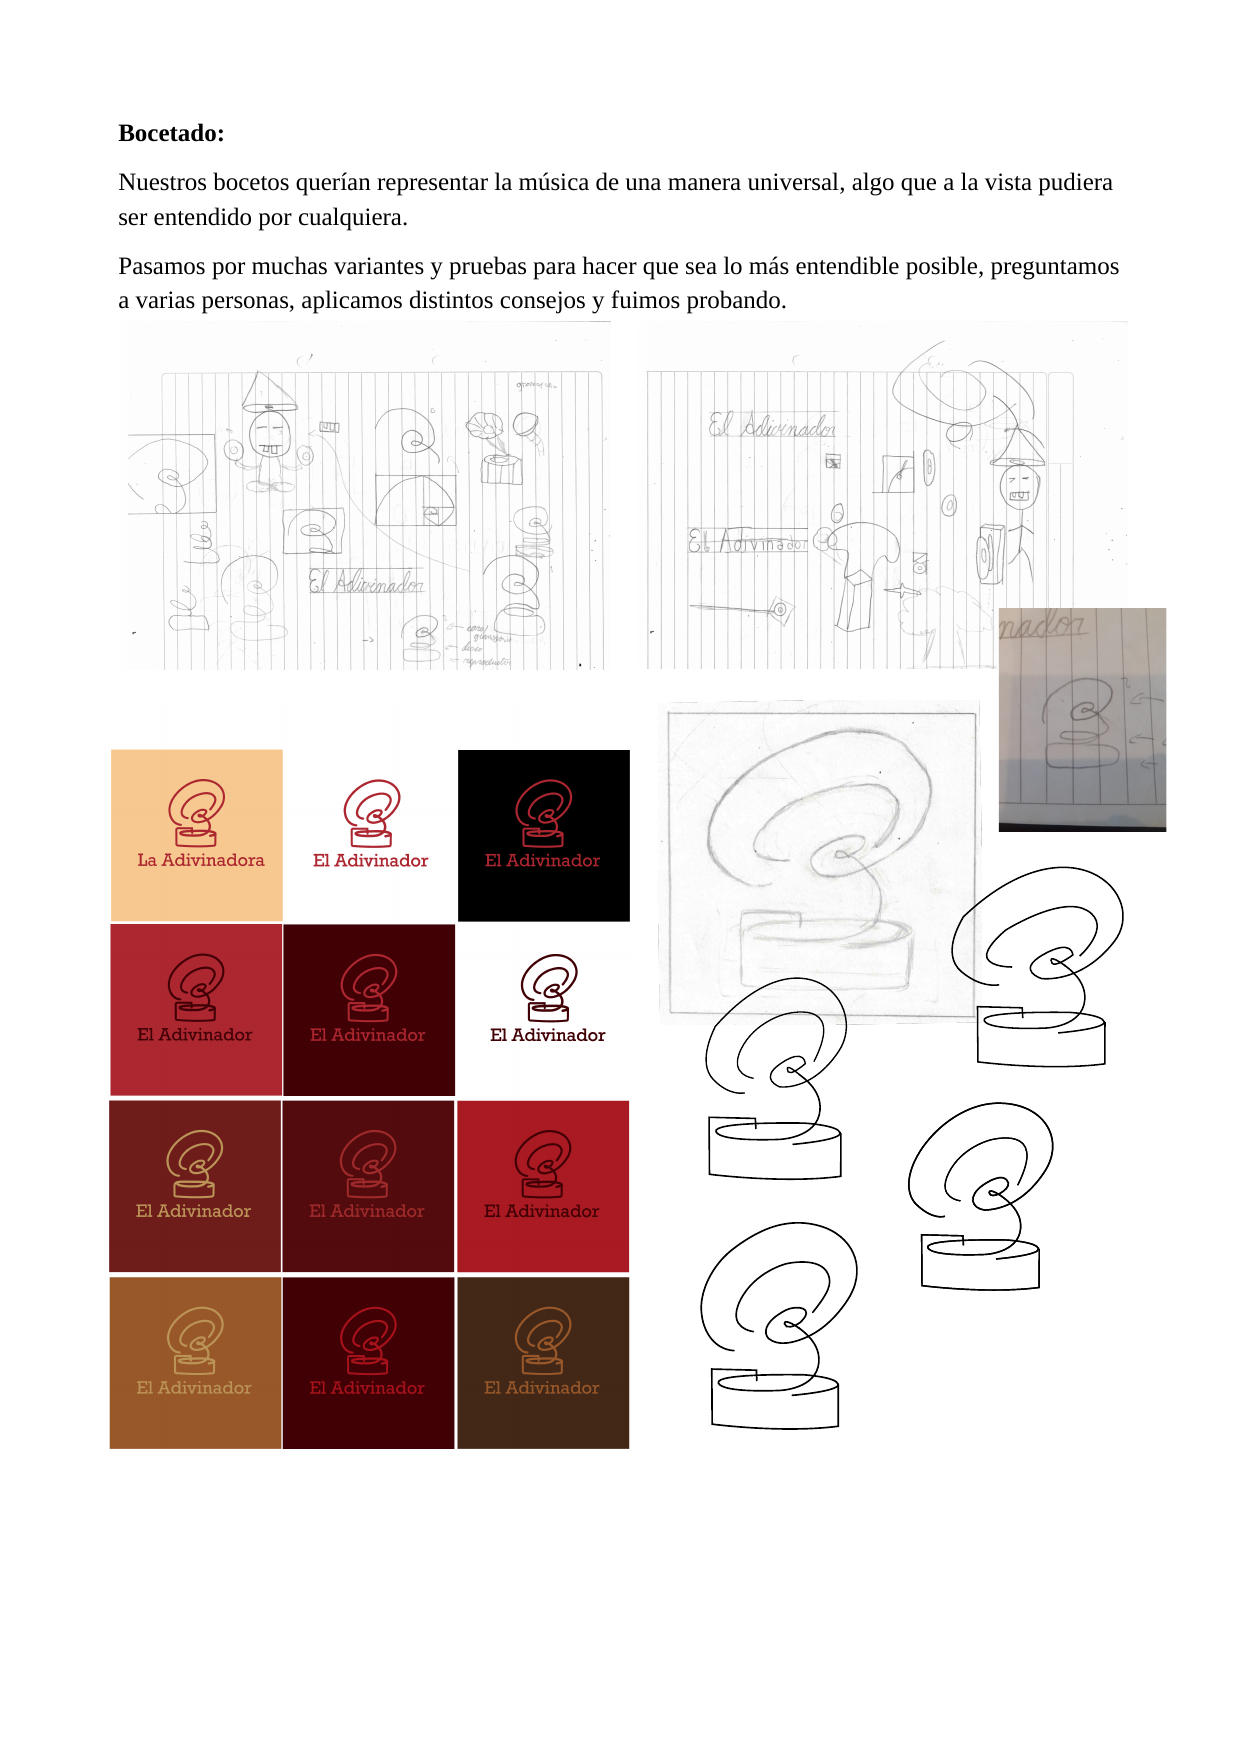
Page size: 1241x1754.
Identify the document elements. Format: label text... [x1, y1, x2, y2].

text Pasamos por muchas variantes y pruebas para hacer que sea lo más entendible posible, preguntamos a varias personas, aplicamos distintos consejos y fuimos probando. [118, 251, 1122, 314]
picture [102, 703, 636, 1458]
picture [636, 321, 1167, 832]
picture [657, 700, 982, 1025]
picture [953, 903, 982, 982]
picture [719, 979, 845, 1025]
text Nuestros bocetos querían representar la música de una manera universal, algo que a la vista pudiera ser entendido por cualquiera. [118, 167, 1122, 230]
text Bocetado: [118, 118, 1122, 147]
picture [118, 321, 611, 670]
picture [765, 1013, 822, 1025]
